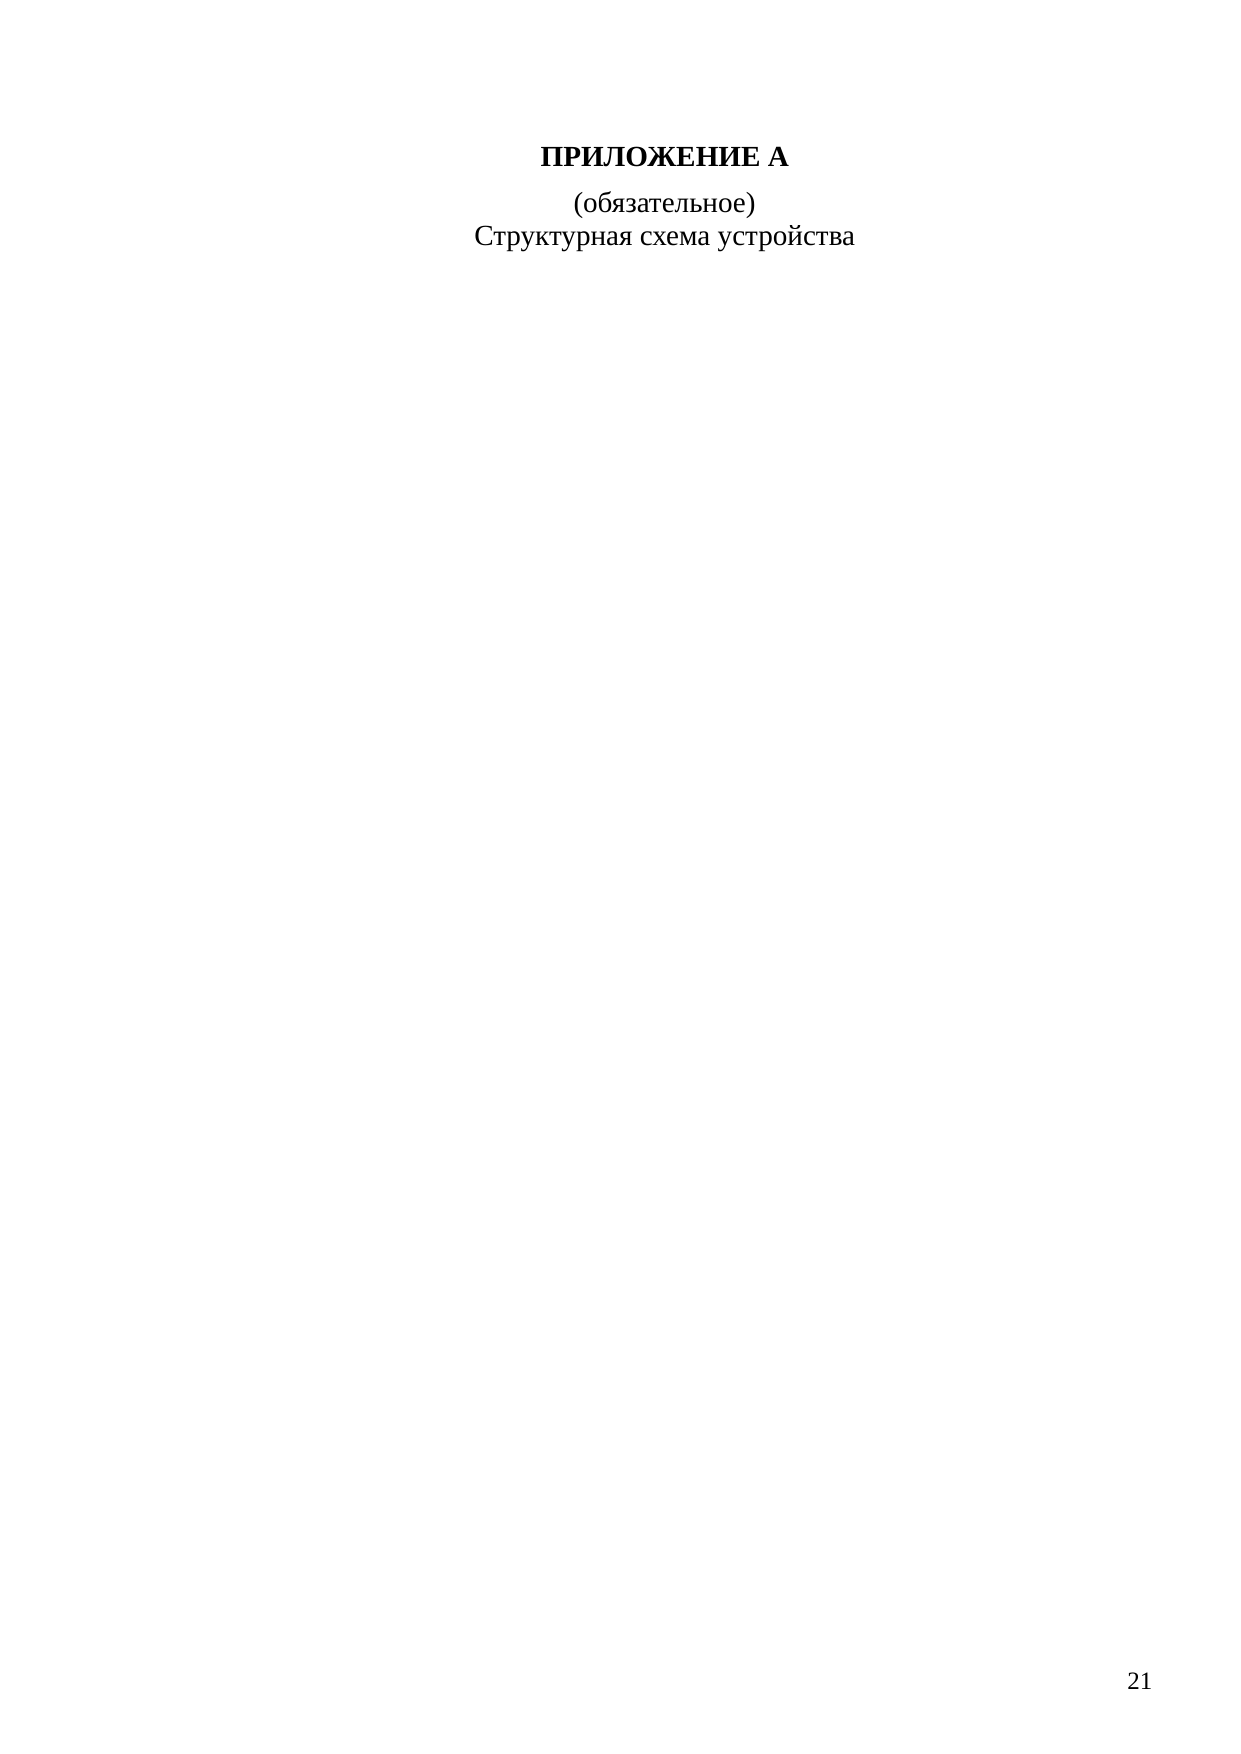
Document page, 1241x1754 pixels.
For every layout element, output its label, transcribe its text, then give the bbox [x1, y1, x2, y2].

text (обязательное) [177, 185, 1152, 218]
text Структурная схема устройства [177, 218, 1152, 252]
subtitle ПРИЛОЖЕНИЕ А [177, 139, 1152, 172]
